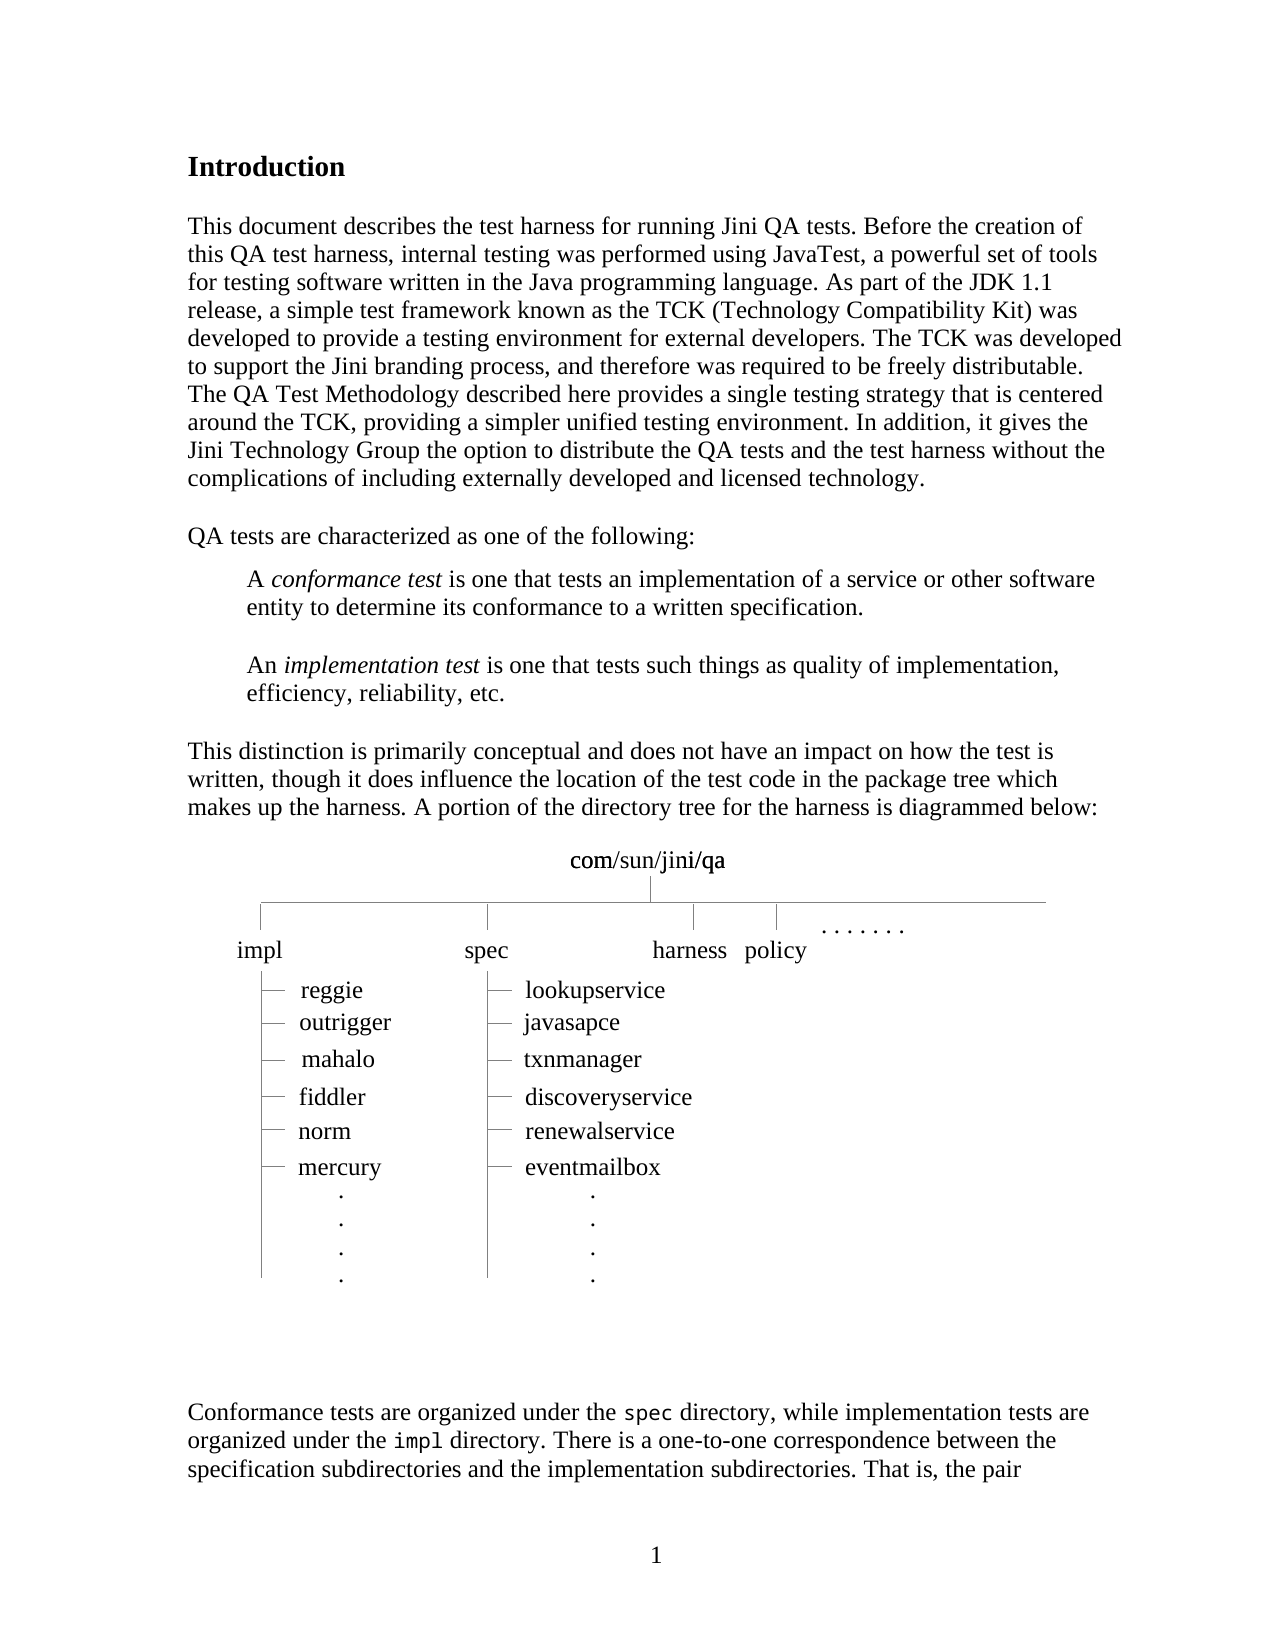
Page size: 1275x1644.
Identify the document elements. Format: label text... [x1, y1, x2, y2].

text QA tests are characterized as one of the following: [187, 522, 1125, 550]
text This document describes the test harness for running Jini QA tests. Before the creation of this QA test harness, internal testing was performed using JavaTest, a powerful set of tools for testing software written in the Java programming language. As part of the JDK 1.1 release, a simple test framework known as the TCK (Technology Compatibility Kit) was developed to provide a testing environment for external developers. The TCK was developed to support the Jini branding process, and therefore was required to be freely distributable. The QA Test Methodology described here provides a single testing strategy that is centered around the TCK, providing a simpler unified testing environment. In addition, it gives the Jini Technology Group the option to distribute the QA tests and the test harness without the complications of including externally developed and licensed technology. [187, 212, 1125, 492]
list An implementation test is one that tests such things as quality of implementation, efficiency, reliability, etc. [246, 651, 1125, 707]
text Conformance tests are organized under the spec directory, while implementation tests are organized under the impl directory. There is a one-to-one correspondence between the specification subdirectories and the implementation subdirectories. That is, the pair [187, 1398, 1125, 1483]
text This distinction is primarily conceptual and does not have an impact on how the test is written, though it does influence the location of the test code in the package tree which makes up the harness. A portion of the directory tree for the harness is diagrammed below: [187, 737, 1125, 821]
list A conformance test is one that tests an implementation of a service or other software entity to determine its conformance to a written specification. [246, 565, 1125, 621]
subtitle Introduction [187, 150, 1125, 182]
